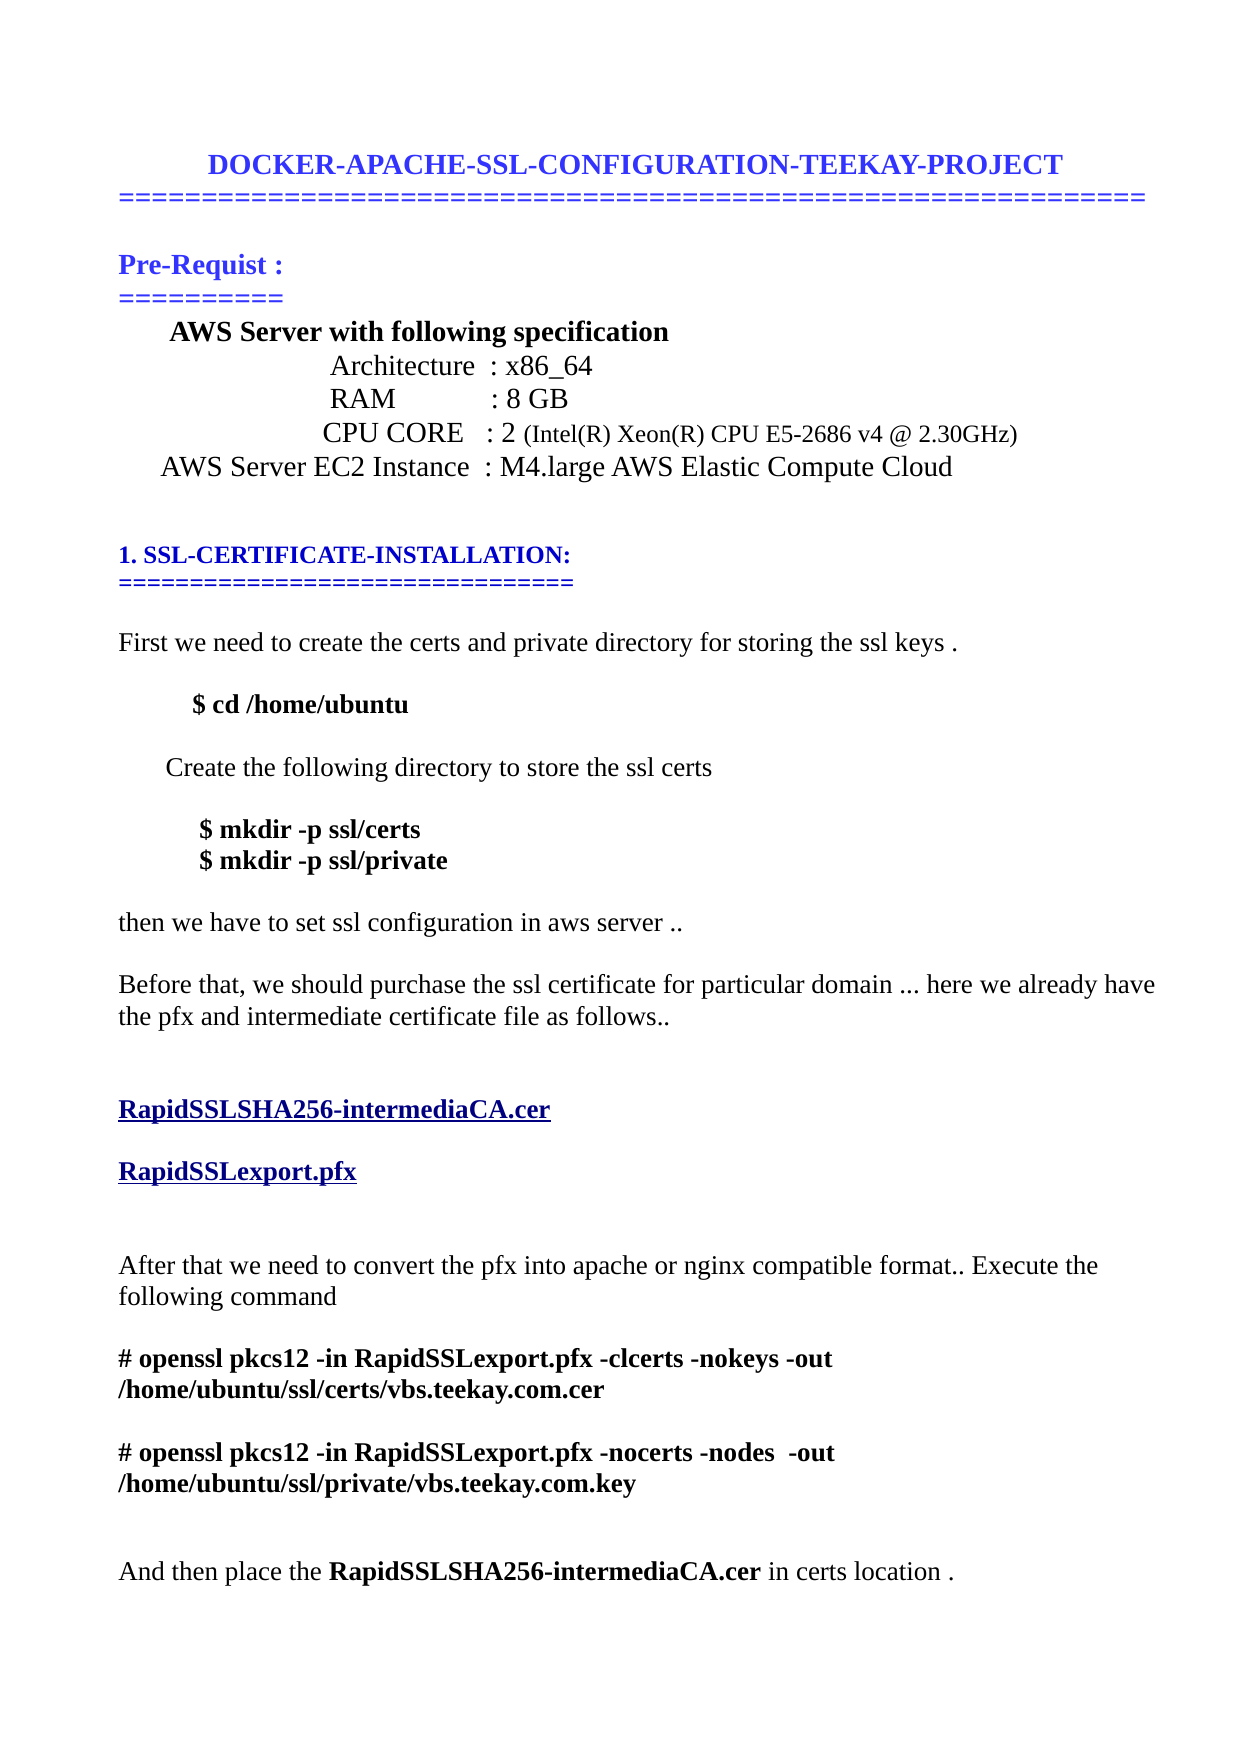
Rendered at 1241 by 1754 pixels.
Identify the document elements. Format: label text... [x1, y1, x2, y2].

text RapidSSLexport.pfx [118, 1156, 1169, 1187]
text $ cd /home/ubuntu [118, 688, 1169, 719]
text RAM : 8 GB [118, 382, 1169, 415]
text 1. SSL-CERTIFICATE-INSTALLATION: [118, 540, 1169, 568]
text ================================ [118, 568, 1169, 597]
text # openssl pkcs12 -in RapidSSLexport.pfx -nocerts -nodes -out /home/ubuntu/ssl/private/vbs.teekay.com.key [118, 1436, 1169, 1498]
text then we have to set ssl configuration in aws server .. [118, 906, 1169, 937]
text RapidSSLSHA256-intermediaCA.cer [118, 1093, 1169, 1124]
text CPU CORE : 2 (Intel(R) Xeon(R) CPU E5-2686 v4 @ 2.30GHz) [118, 415, 1169, 449]
text $ mkdir -p ssl/private [118, 844, 1169, 875]
text # openssl pkcs12 -in RapidSSLexport.pfx -clcerts -nokeys -out /home/ubuntu/ssl/certs/vbs.teekay.com.cer [118, 1342, 1169, 1405]
text AWS Server with following specification [118, 314, 1169, 348]
text Before that, we should purchase the ssl certificate for particular domain ... here we already have the pfx and intermediate certificate file as follows.. [118, 969, 1169, 1031]
text And then place the RapidSSLSHA256-intermediaCA.cer in certs location . [118, 1555, 1169, 1586]
text After that we need to convert the pfx into apache or nginx compatible format.. Execute the following command [118, 1249, 1169, 1311]
text Create the following directory to store the ssl certs [118, 751, 1169, 782]
text Pre-Requist : [118, 247, 1169, 281]
text First we need to create the certs and private directory for storing the ssl keys . [118, 626, 1169, 657]
text $ mkdir -p ssl/certs [118, 813, 1169, 844]
text AWS Server EC2 Instance : M4.large AWS Elastic Compute Cloud [118, 449, 1169, 482]
text DOCKER-APACHE-SSL-CONFIGURATION-TEEKAY-PROJECT ============================================================== [118, 147, 1169, 214]
text ========== [118, 281, 1169, 314]
text Architecture : x86_64 [118, 348, 1169, 382]
